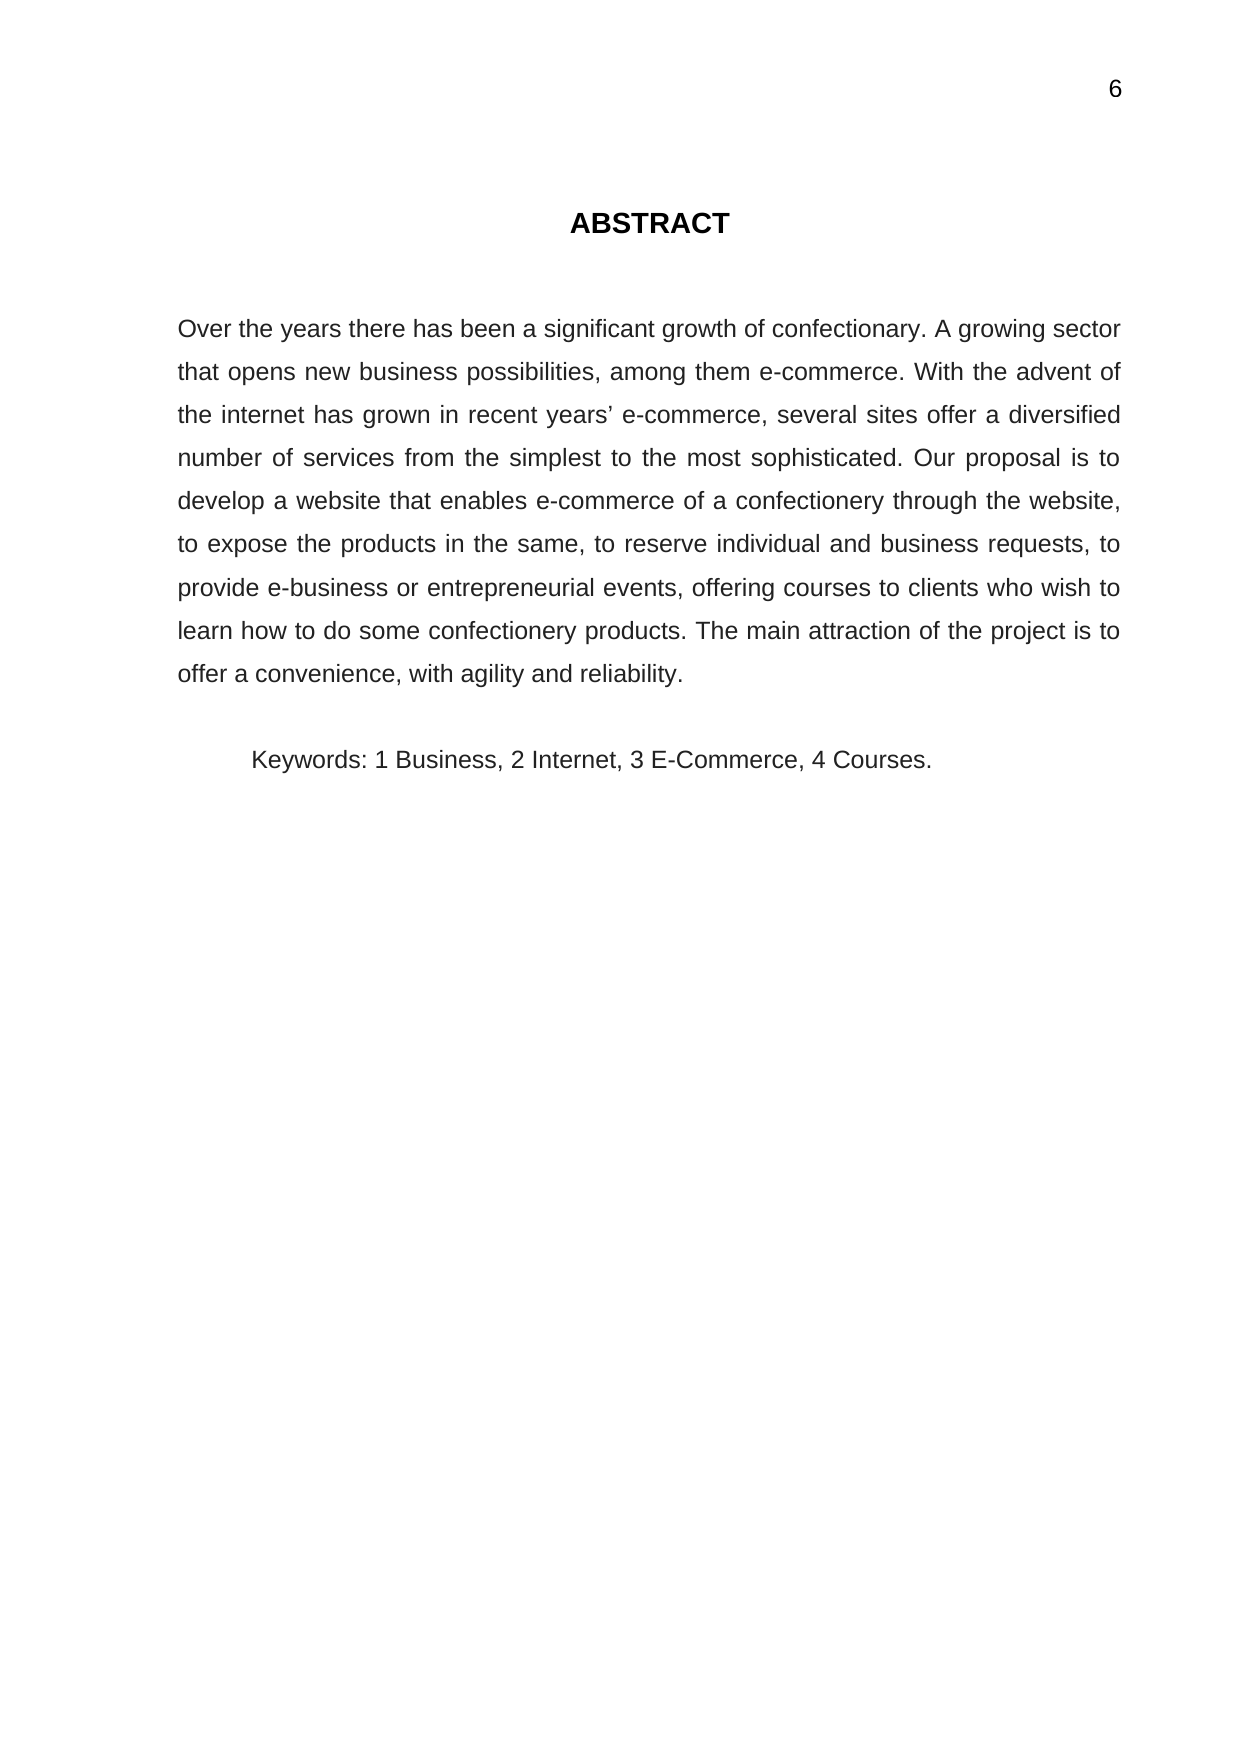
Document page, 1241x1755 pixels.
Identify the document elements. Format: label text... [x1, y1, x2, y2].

text Keywords: 1 Business, 2 Internet, 3 E-Commerce, 4 Courses. [177, 745, 1122, 774]
subtitle [1095, 98, 1127, 140]
subtitle ABSTRACT [177, 206, 1122, 239]
text Over the years there has been a significant growth of confectionary. A growing sector that opens new business possibilities, among them e-commerce. With the advent of the internet has grown in recent years’ e-commerce, several sites offer a diversified number of services from the simplest to the most sophisticated. Our proposal is to develop a website that enables e-commerce of a confectionery through the website, to expose the products in the same, to reserve individual and business requests, to provide e-business or entrepreneurial events, offering courses to clients who wish to learn how to do some confectionery products. The main attraction of the project is to offer a convenience, with agility and reliability. [177, 314, 1122, 687]
